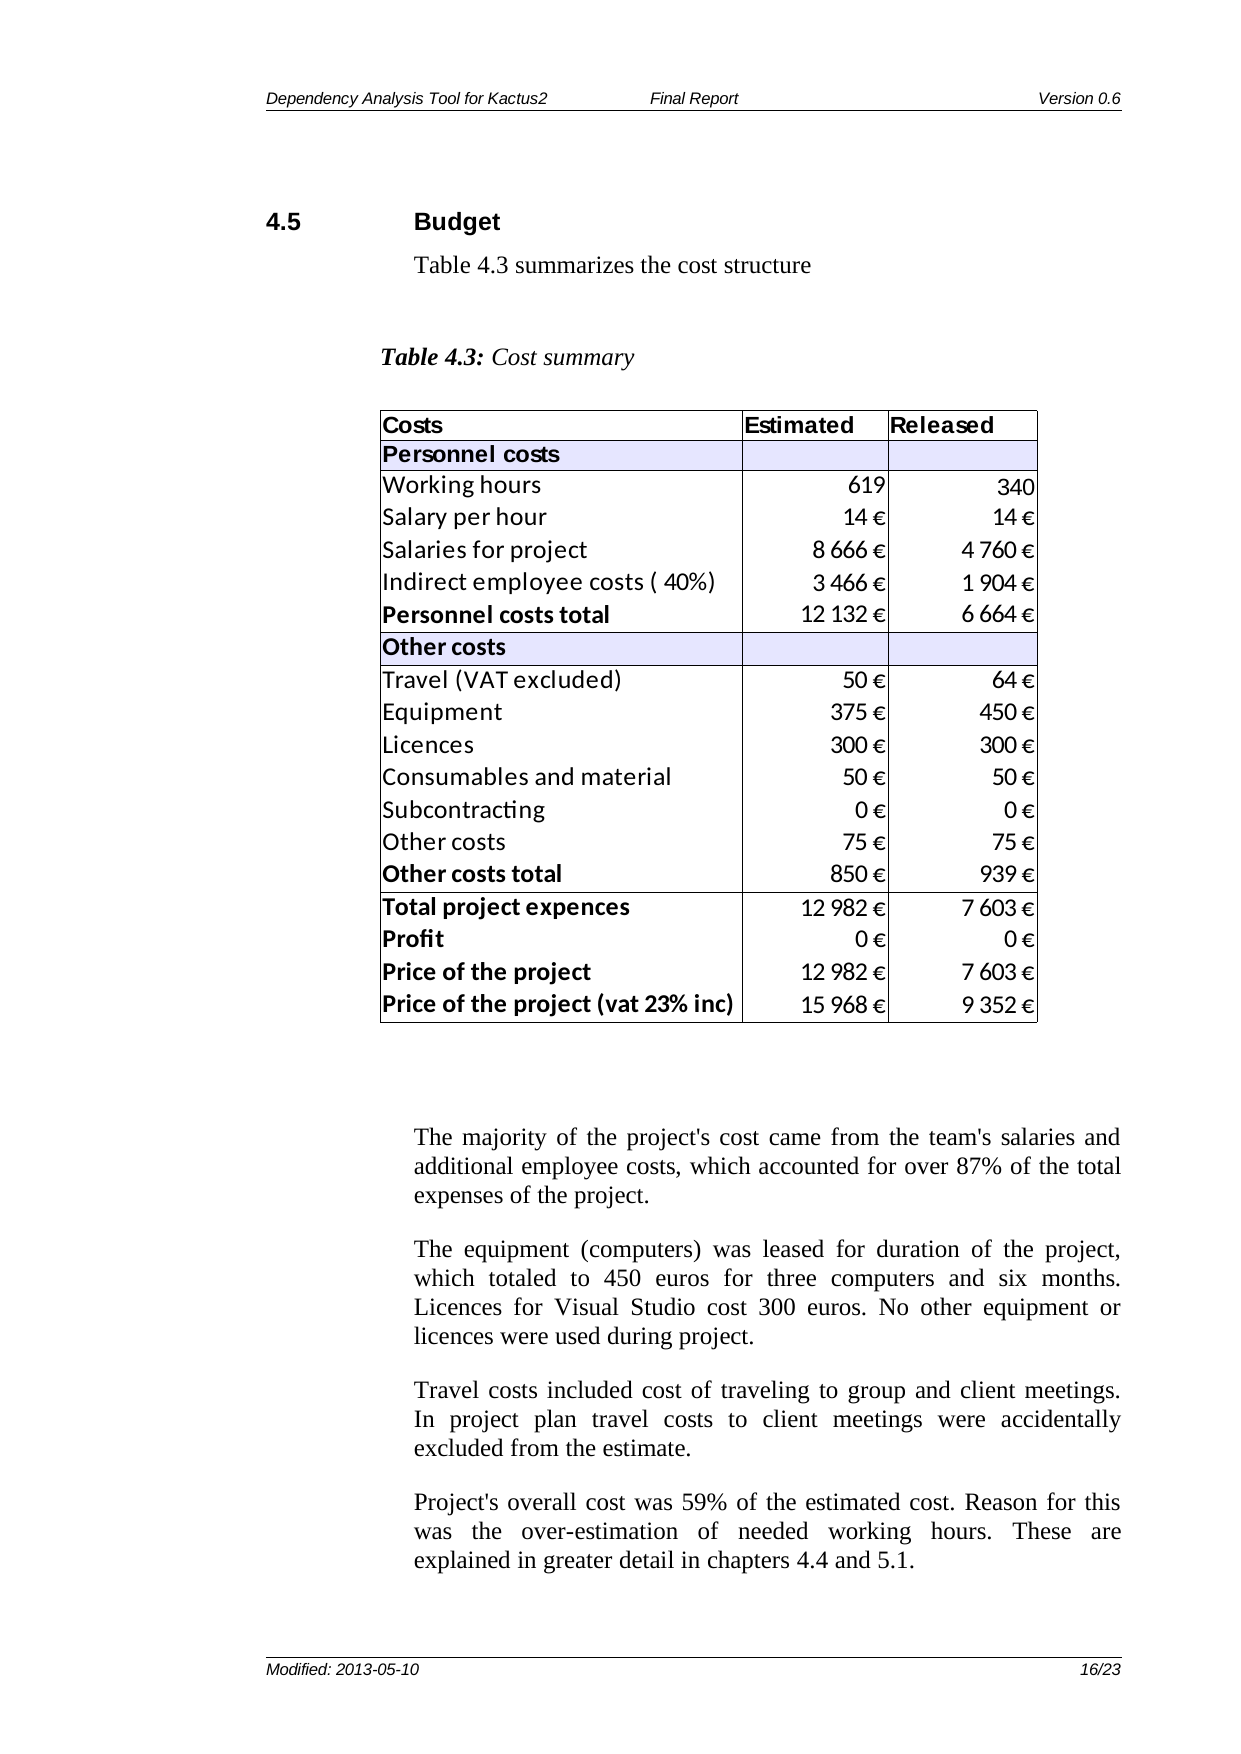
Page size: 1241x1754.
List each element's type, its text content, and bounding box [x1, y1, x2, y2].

text Project's overall cost was 59% of the estimated cost. Reason for this was the over-estimation of needed working hours. These are explained in greater detail in chapters 4.4 and 5.1. [413, 1487, 1122, 1574]
text Table 4.3: Cost summary [380, 342, 1039, 371]
text Travel costs included cost of traveling to group and client meetings. In project plan travel costs to client meetings were accidentally excluded from the estimate. [413, 1375, 1122, 1462]
text The equipment (computers) was leased for duration of the project, which totaled to 450 euros for three computers and six months. Licences for Visual Studio cost 300 euros. No other equipment or licences were used during project. [413, 1234, 1122, 1350]
text The majority of the project's cost came from the team's salaries and additional employee costs, which accounted for over 87% of the total expenses of the project. [413, 1122, 1122, 1209]
subtitle Budget [266, 207, 1122, 236]
text Table 4.3 summarizes the cost structure [369, 250, 1122, 279]
